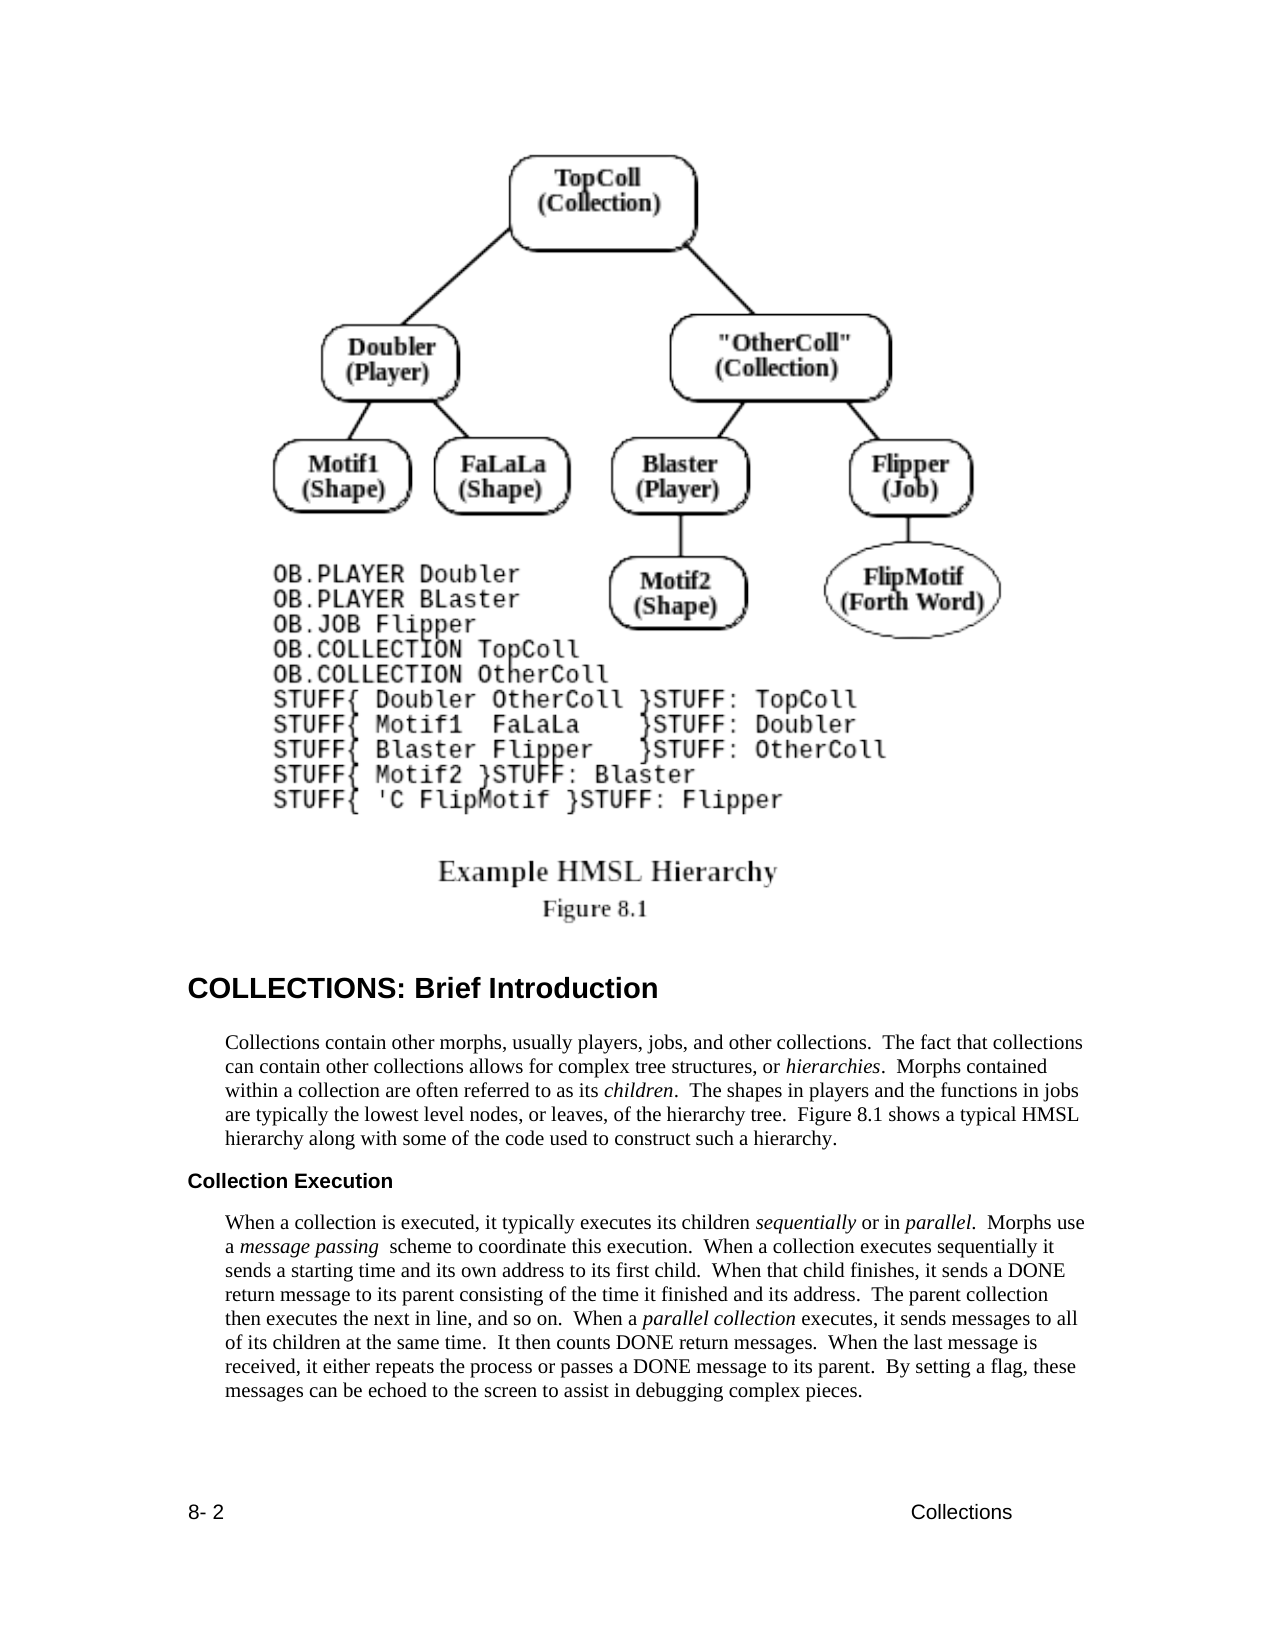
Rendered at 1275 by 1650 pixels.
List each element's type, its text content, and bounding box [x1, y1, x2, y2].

subtitle COLLECTIONS: Brief Introduction [187, 971, 1087, 1005]
text When a collection is executed, it typically executes its children sequentially or in parallel. Morphs use a message passing scheme to coordinate this execution. When a collection executes sequentially it sends a starting time and its own address to its first child. When that child finishes, it sends a DONE return message to its parent consisting of the time it finished and its address. The parent collection then executes the next in line, and so on. When a parallel collection executes, it sends messages to all of its children at the same time. It then counts DONE return messages. When the last message is received, it either repeats the process or passes a DONE message to its parent. By setting a flag, these messages can be echoed to the screen to assist in debugging complex pieces. [225, 1209, 1087, 1402]
subtitle Collection Execution [187, 1169, 1087, 1193]
text Collections contain other morphs, usually players, jobs, and other collections. The fact that collections can contain other collections allows for complex tree structures, or hierarchies. Morphs contained within a collection are often referred to as its children. The shapes in players and the functions in jobs are typically the lowest level nodes, or leaves, of the hierarchy tree. Figure 8.1 shows a typical HMSL hierarchy along with some of the code used to construct such a hierarchy. [225, 1030, 1087, 1150]
